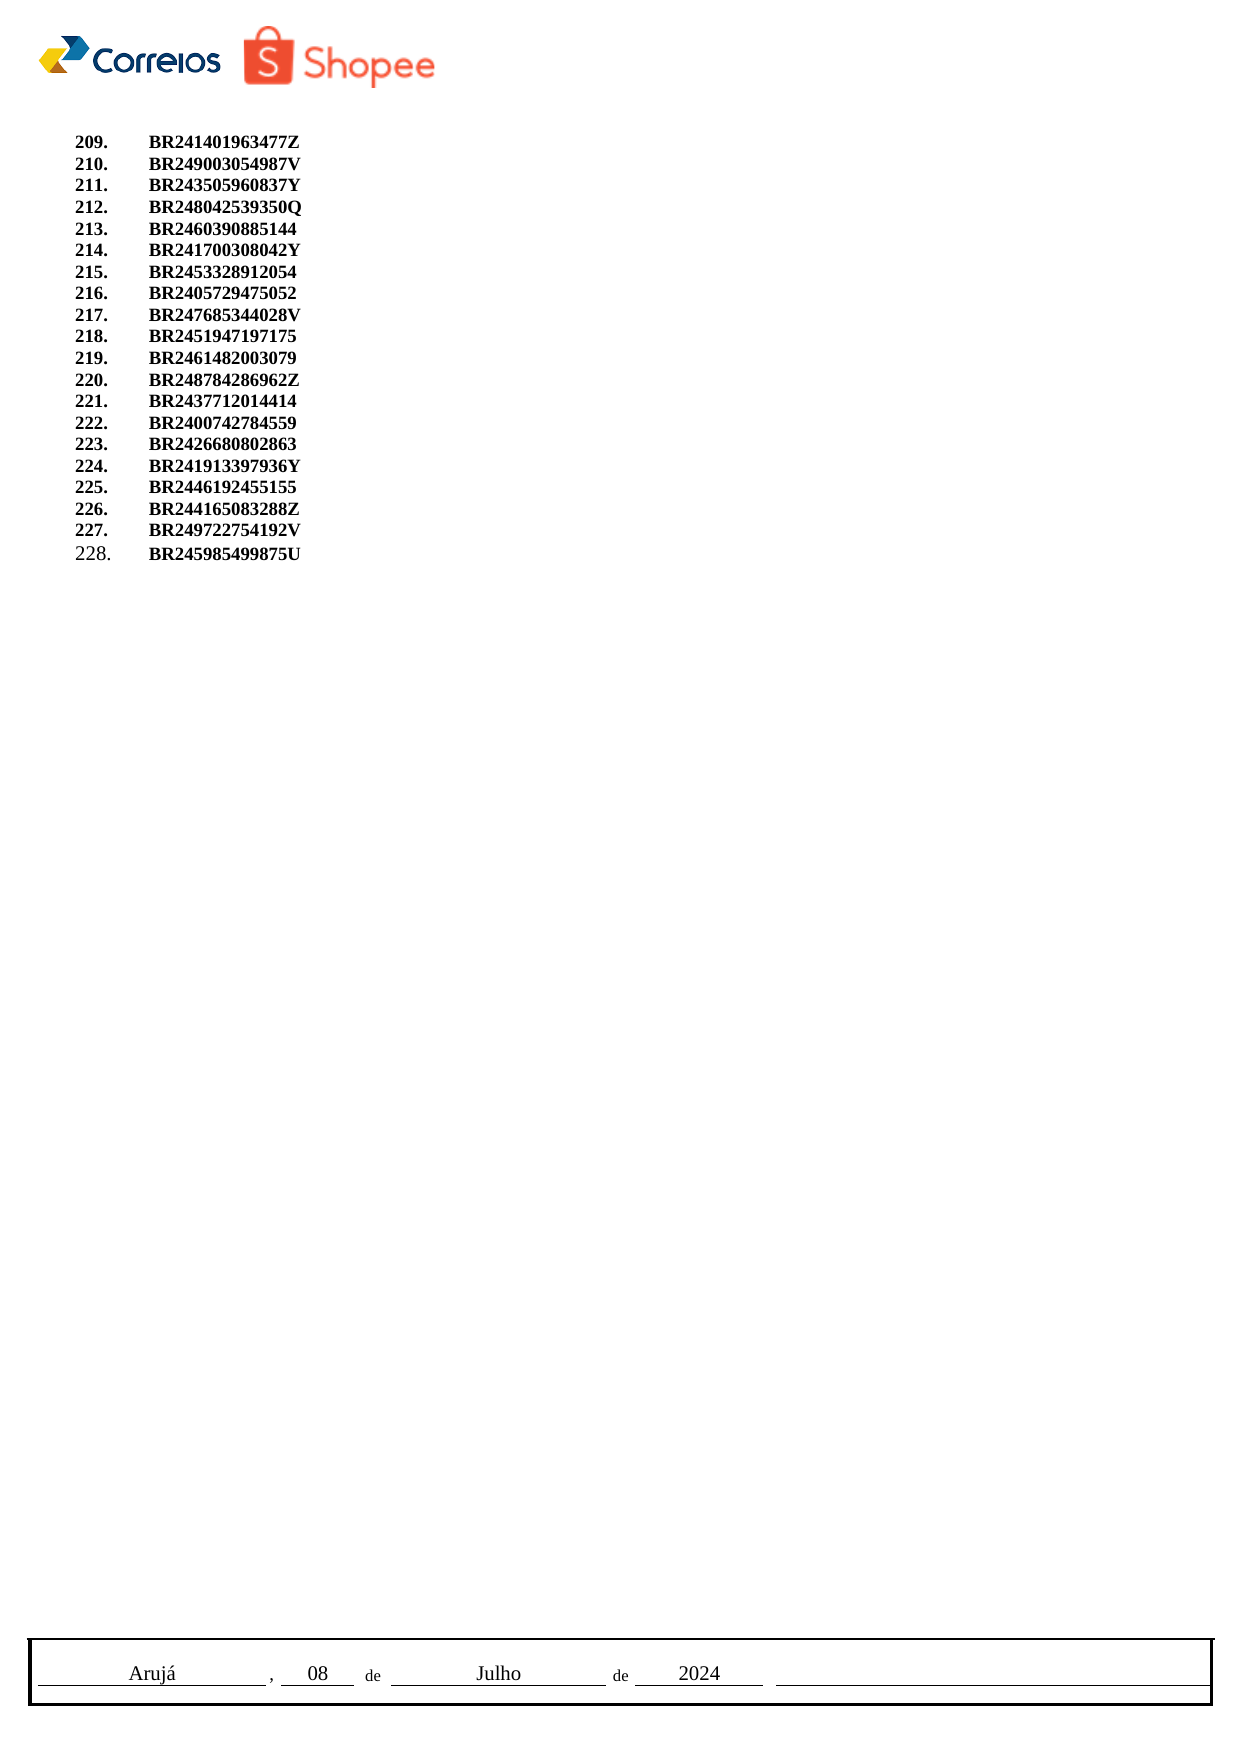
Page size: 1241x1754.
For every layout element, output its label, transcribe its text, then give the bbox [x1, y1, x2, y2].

list BR243505960837Y [75, 174, 329, 196]
list BR2446192455155 [75, 476, 329, 498]
list BR248042539350Q [75, 196, 329, 217]
list BR2400742784559 [75, 412, 329, 433]
list BR2453328912054 [75, 261, 329, 282]
list BR241401963477Z [75, 131, 329, 153]
list BR2426680802863 [75, 433, 329, 455]
list BR244165083288Z [75, 498, 329, 519]
list BR245985499875U [75, 541, 329, 565]
list BR248784286962Z [75, 368, 329, 390]
list BR241913397936Y [75, 455, 329, 476]
list BR247685344028V [75, 304, 329, 325]
list BR241700308042Y [75, 239, 329, 261]
list BR249722754192V [75, 519, 329, 541]
list BR2460390885144 [75, 217, 329, 239]
list BR2437712014414 [75, 390, 329, 412]
list BR2461482003079 [75, 347, 329, 368]
list BR249003054987V [75, 153, 329, 174]
list BR2451947197175 [75, 325, 329, 347]
list BR2405729475052 [75, 282, 329, 304]
